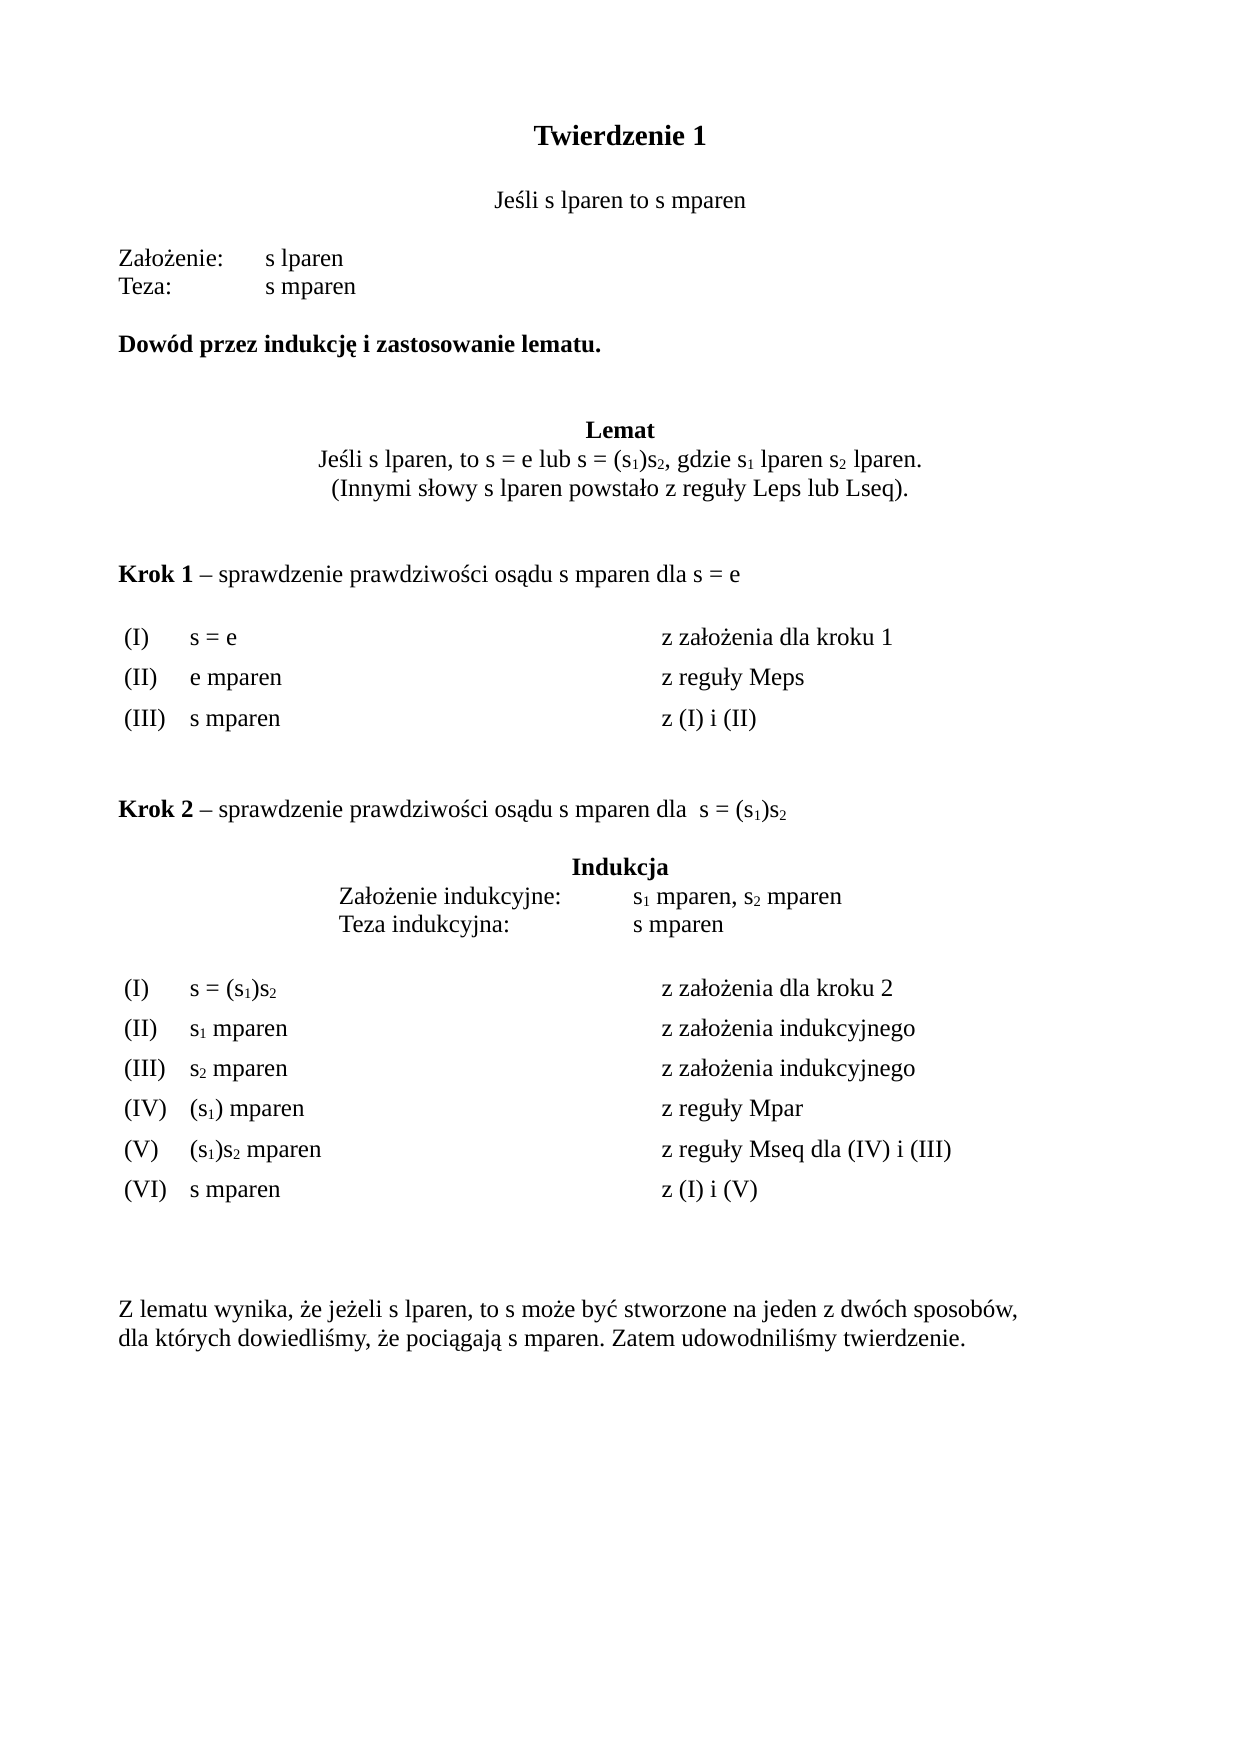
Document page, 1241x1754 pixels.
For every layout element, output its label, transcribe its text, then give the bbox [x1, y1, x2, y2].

text Założenie: s lparen [118, 243, 1122, 271]
table_cell (V) [118, 1128, 184, 1168]
text dla których dowiedliśmy, że pociągają s mparen. Zatem udowodniliśmy twierdzenie. [118, 1323, 1122, 1352]
text Twierdzenie 1 [118, 118, 1122, 152]
table_header z założenia dla kroku 2 [656, 967, 1123, 1007]
text Indukcja [118, 852, 1122, 881]
table_cell (VI) [118, 1168, 184, 1208]
text Krok 1 – sprawdzenie prawdziwości osądu s mparen dla s = e [118, 559, 1122, 588]
table_cell (II) [118, 1007, 184, 1047]
table_header z założenia dla kroku 1 [656, 616, 1123, 657]
table_cell s mparen [184, 1168, 656, 1208]
text Krok 2 – sprawdzenie prawdziwości osądu s mparen dla s = (s1)s2 [118, 794, 1122, 823]
table_cell z reguły Mseq dla (IV) i (III) [656, 1128, 1123, 1168]
text (Innymi słowy s lparen powstało z reguły Leps lub Lseq). [118, 473, 1122, 501]
text Założenie indukcyjne: s1 mparen, s2 mparen [118, 881, 1122, 909]
text Jeśli s lparen, to s = e lub s = (s1)s2, gdzie s1 lparen s2 lparen. [118, 444, 1122, 473]
text Dowód przez indukcję i zastosowanie lematu. [118, 329, 1122, 358]
table_cell (III) [118, 697, 184, 737]
text Teza indukcyjna: s mparen [118, 909, 1122, 938]
table_cell (s1) mparen [184, 1088, 656, 1128]
table_cell (III) [118, 1048, 184, 1088]
table_cell z założenia indukcyjnego [656, 1007, 1123, 1047]
text Teza: s mparen [118, 271, 1122, 300]
table_cell s2 mparen [184, 1048, 656, 1088]
table_cell s mparen [184, 697, 656, 737]
text Jeśli s lparen to s mparen [118, 185, 1122, 214]
table_cell z reguły Mpar [656, 1088, 1123, 1128]
table_cell (s1)s2 mparen [184, 1128, 656, 1168]
table_cell (IV) [118, 1088, 184, 1128]
text Z lematu wynika, że jeżeli s lparen, to s może być stworzone na jeden z dwóch sposobów, [118, 1294, 1122, 1323]
table_cell (II) [118, 657, 184, 697]
table_header (I) [118, 967, 184, 1007]
table_cell z reguły Meps [656, 657, 1123, 697]
table_cell z założenia indukcyjnego [656, 1048, 1123, 1088]
text Lemat [118, 415, 1122, 444]
table_header (I) [118, 616, 184, 657]
table_cell z (I) i (II) [656, 697, 1123, 737]
table_header s = e [184, 616, 656, 657]
table_cell z (I) i (V) [656, 1168, 1123, 1208]
table_cell s1 mparen [184, 1007, 656, 1047]
table_header s = (s1)s2 [184, 967, 656, 1007]
table_cell e mparen [184, 657, 656, 697]
